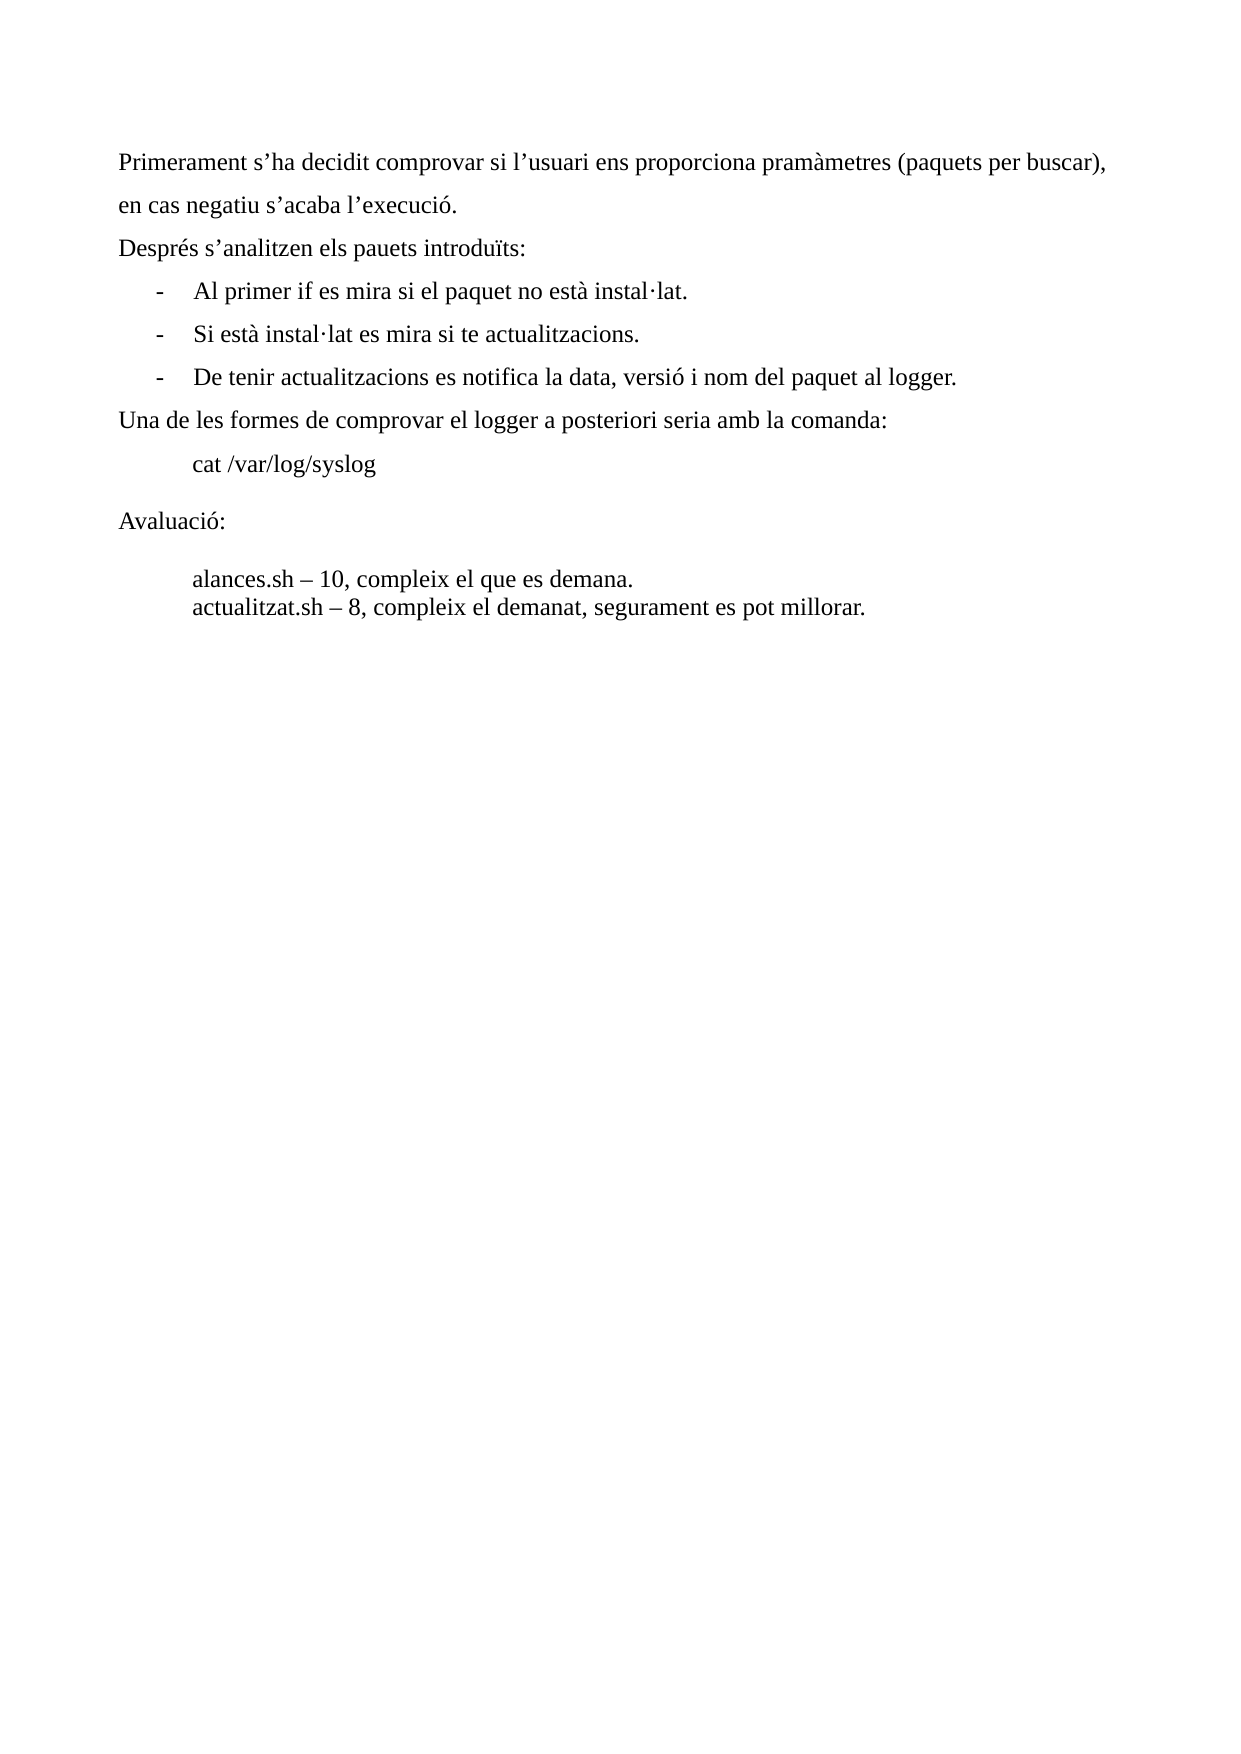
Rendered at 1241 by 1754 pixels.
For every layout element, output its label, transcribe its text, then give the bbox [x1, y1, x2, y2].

text actualitzat.sh – 8, compleix el demanat, segurament es pot millorar. [118, 592, 1122, 621]
list Al primer if es mira si el paquet no està instal·lat. [156, 276, 1122, 305]
list Si està instal·lat es mira si te actualitzacions. [156, 319, 1122, 348]
text cat /var/log/syslog [118, 449, 1122, 477]
text Primerament s’ha decidit comprovar si l’usuari ens proporciona pramàmetres (paquets per buscar), en cas negatiu s’acaba l’execució. [118, 147, 1122, 219]
text Avaluació: [118, 506, 1122, 535]
list De tenir actualitzacions es notifica la data, versió i nom del paquet al logger. [156, 362, 1122, 391]
text Una de les formes de comprovar el logger a posteriori seria amb la comanda: [118, 406, 1122, 434]
text Després s’analitzen els pauets introduïts: [118, 233, 1122, 262]
text alances.sh – 10, compleix el que es demana. [118, 564, 1122, 592]
